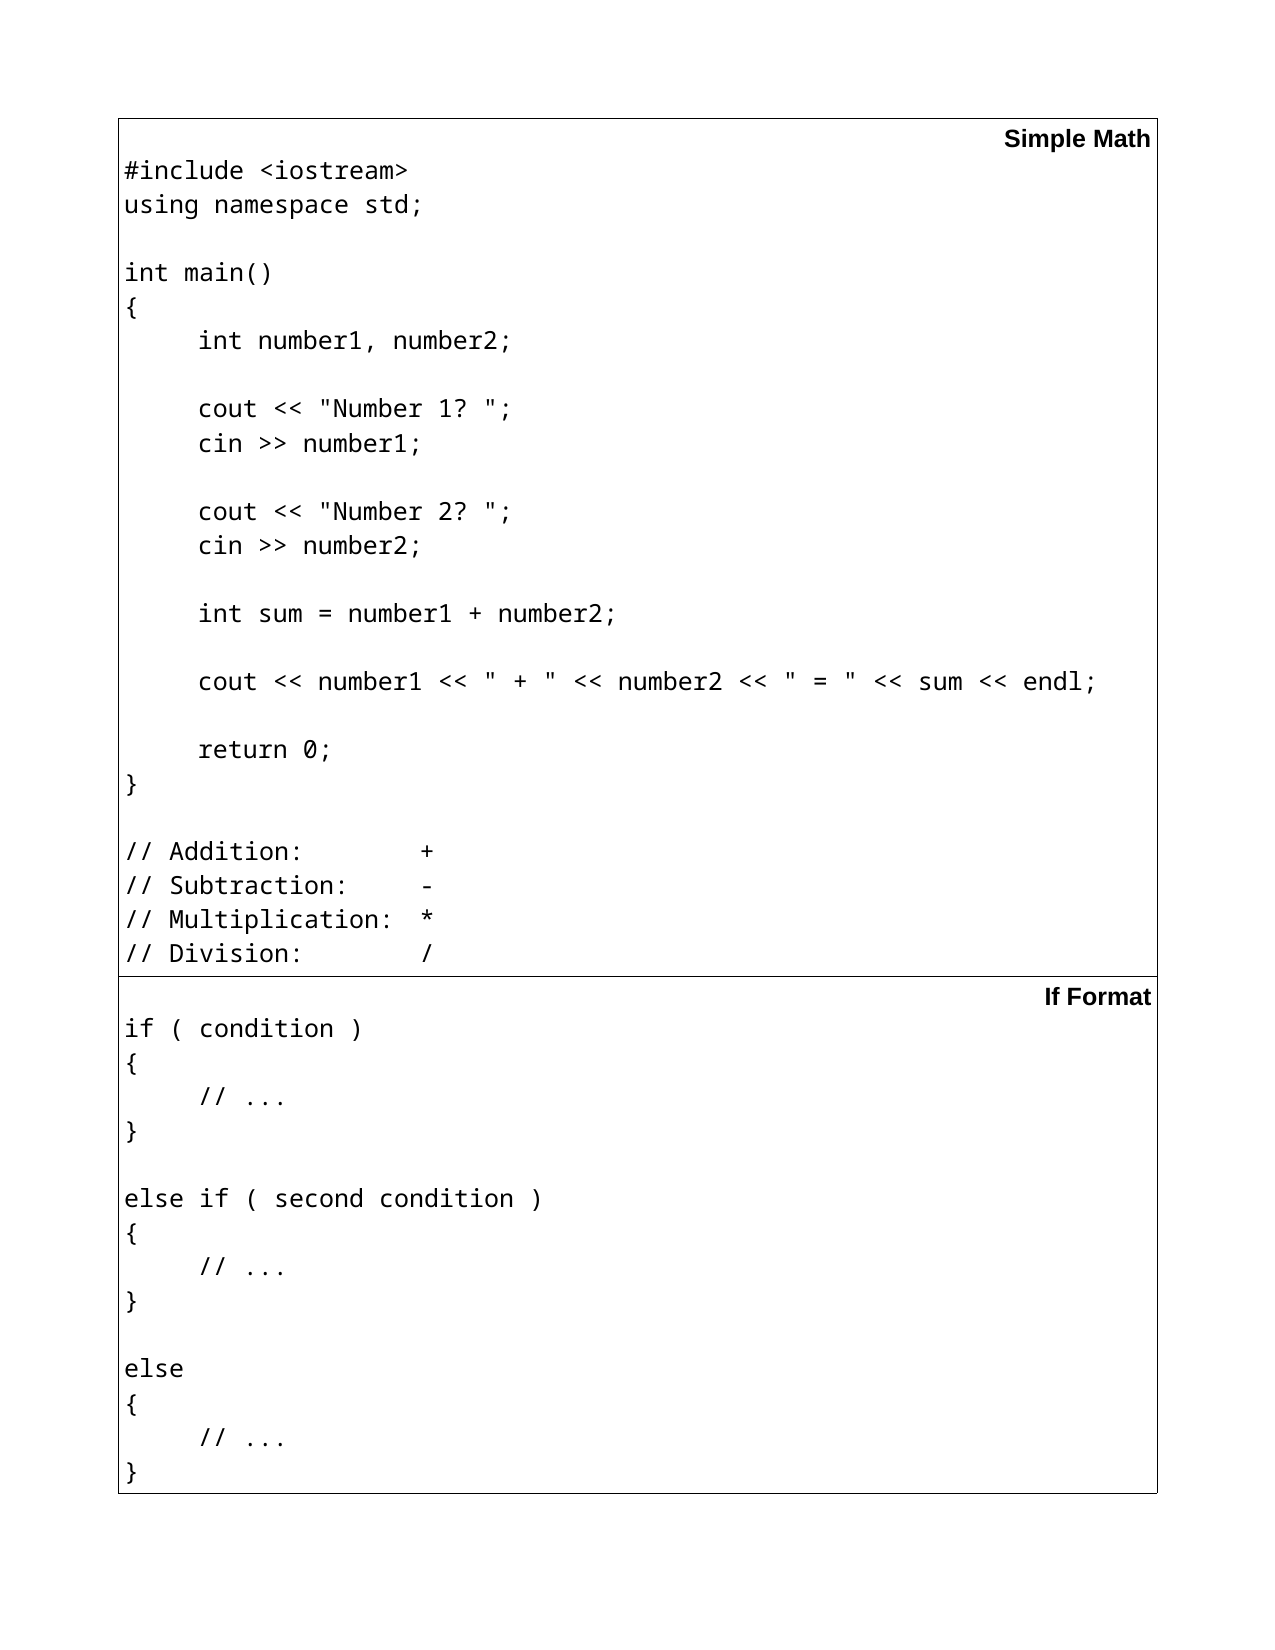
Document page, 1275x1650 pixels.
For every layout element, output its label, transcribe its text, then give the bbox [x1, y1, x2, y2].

table_cell If Format if ( condition ) { // ... } else if ( second condition ) { // ... } else { // ... } [119, 977, 1157, 1493]
table_header Simple Math #include <iostream> using namespace std; int main() { int number1, number2; cout << "Number 1? "; cin >> number1; cout << "Number 2? "; cin >> number2; int sum = number1 + number2; cout << number1 << " + " << number2 << " = " << sum << endl; return 0; } // Addition: + // Subtraction: - // Multiplication: * // Division: / [119, 119, 1157, 976]
